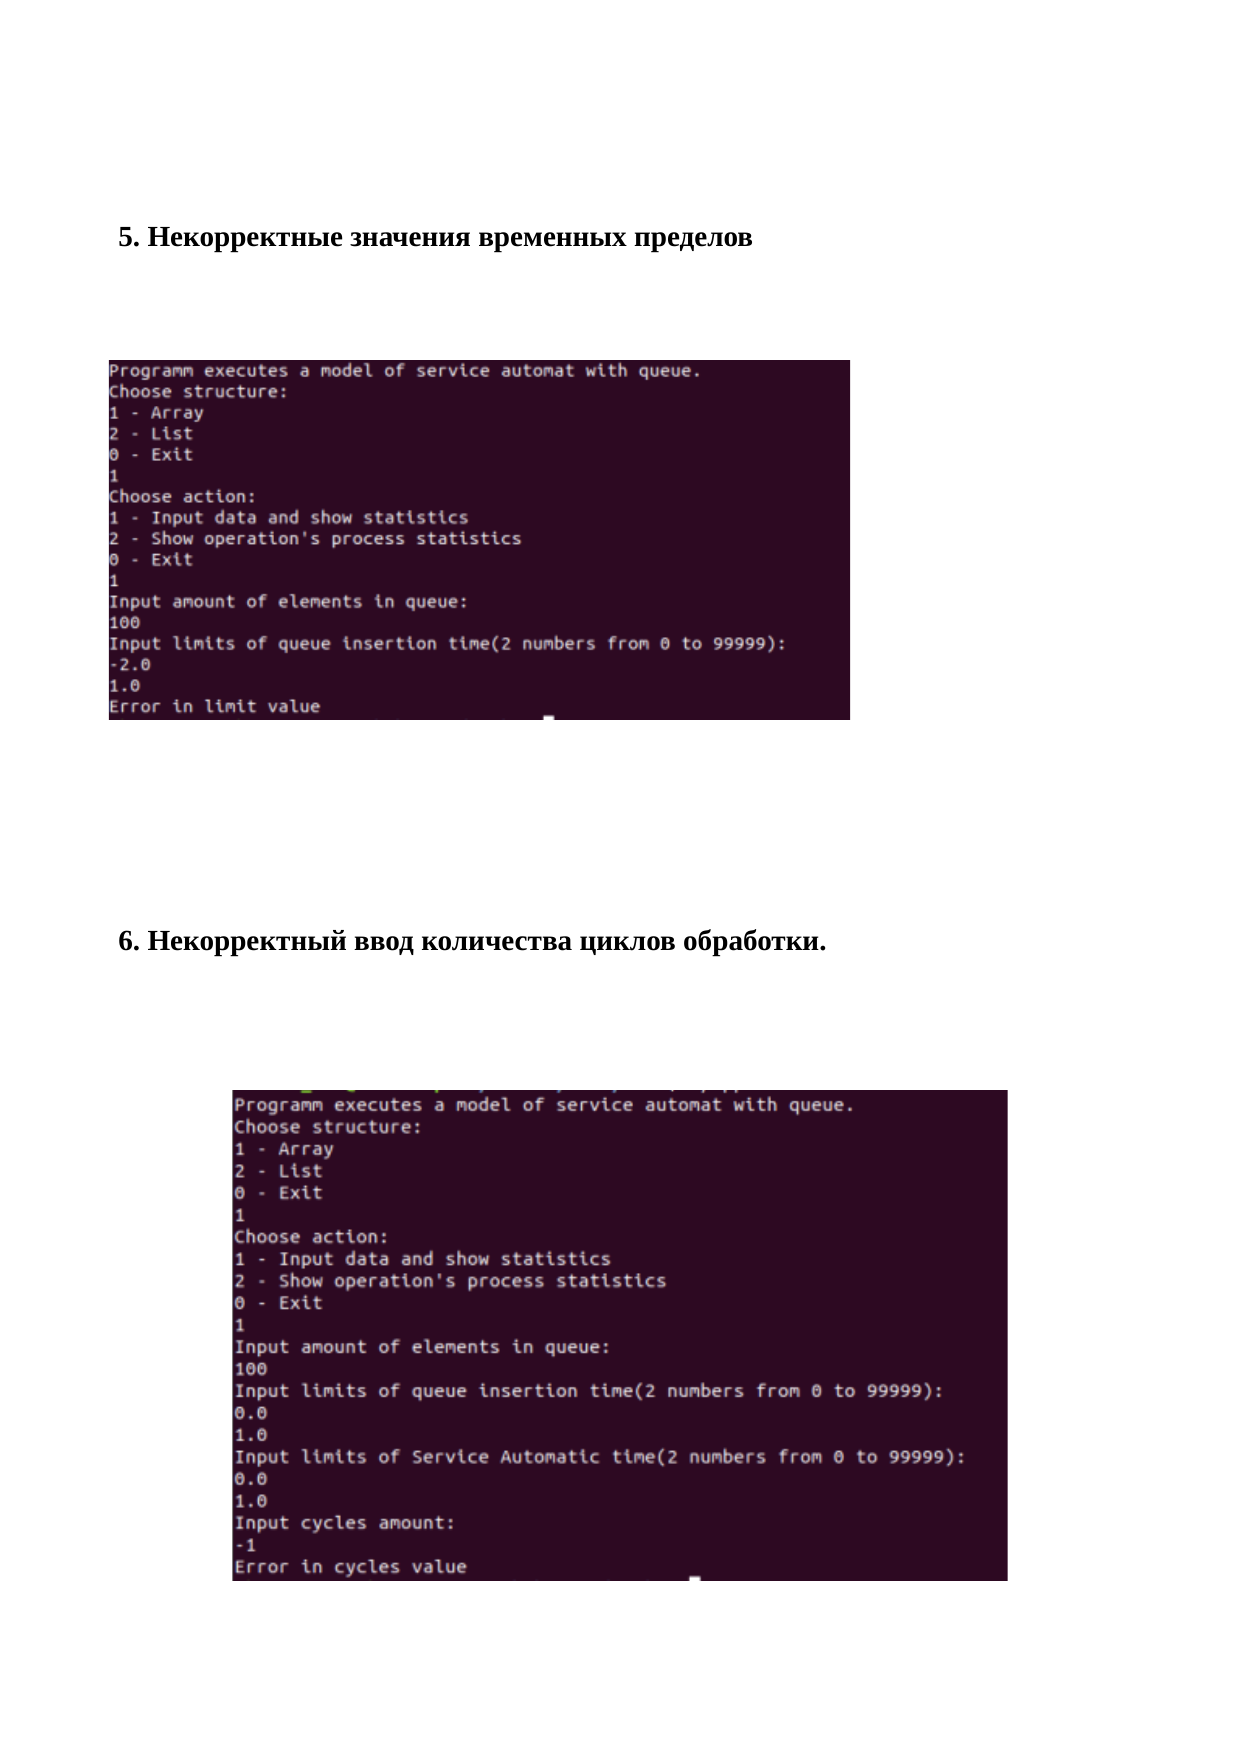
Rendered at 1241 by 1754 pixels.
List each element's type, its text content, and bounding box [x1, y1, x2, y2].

text 5. Некорректные значения временных пределов [118, 219, 1122, 252]
picture [232, 1090, 1008, 1581]
picture [108, 360, 851, 720]
text 6. Некорректный ввод количества циклов обработки. [118, 923, 1122, 957]
